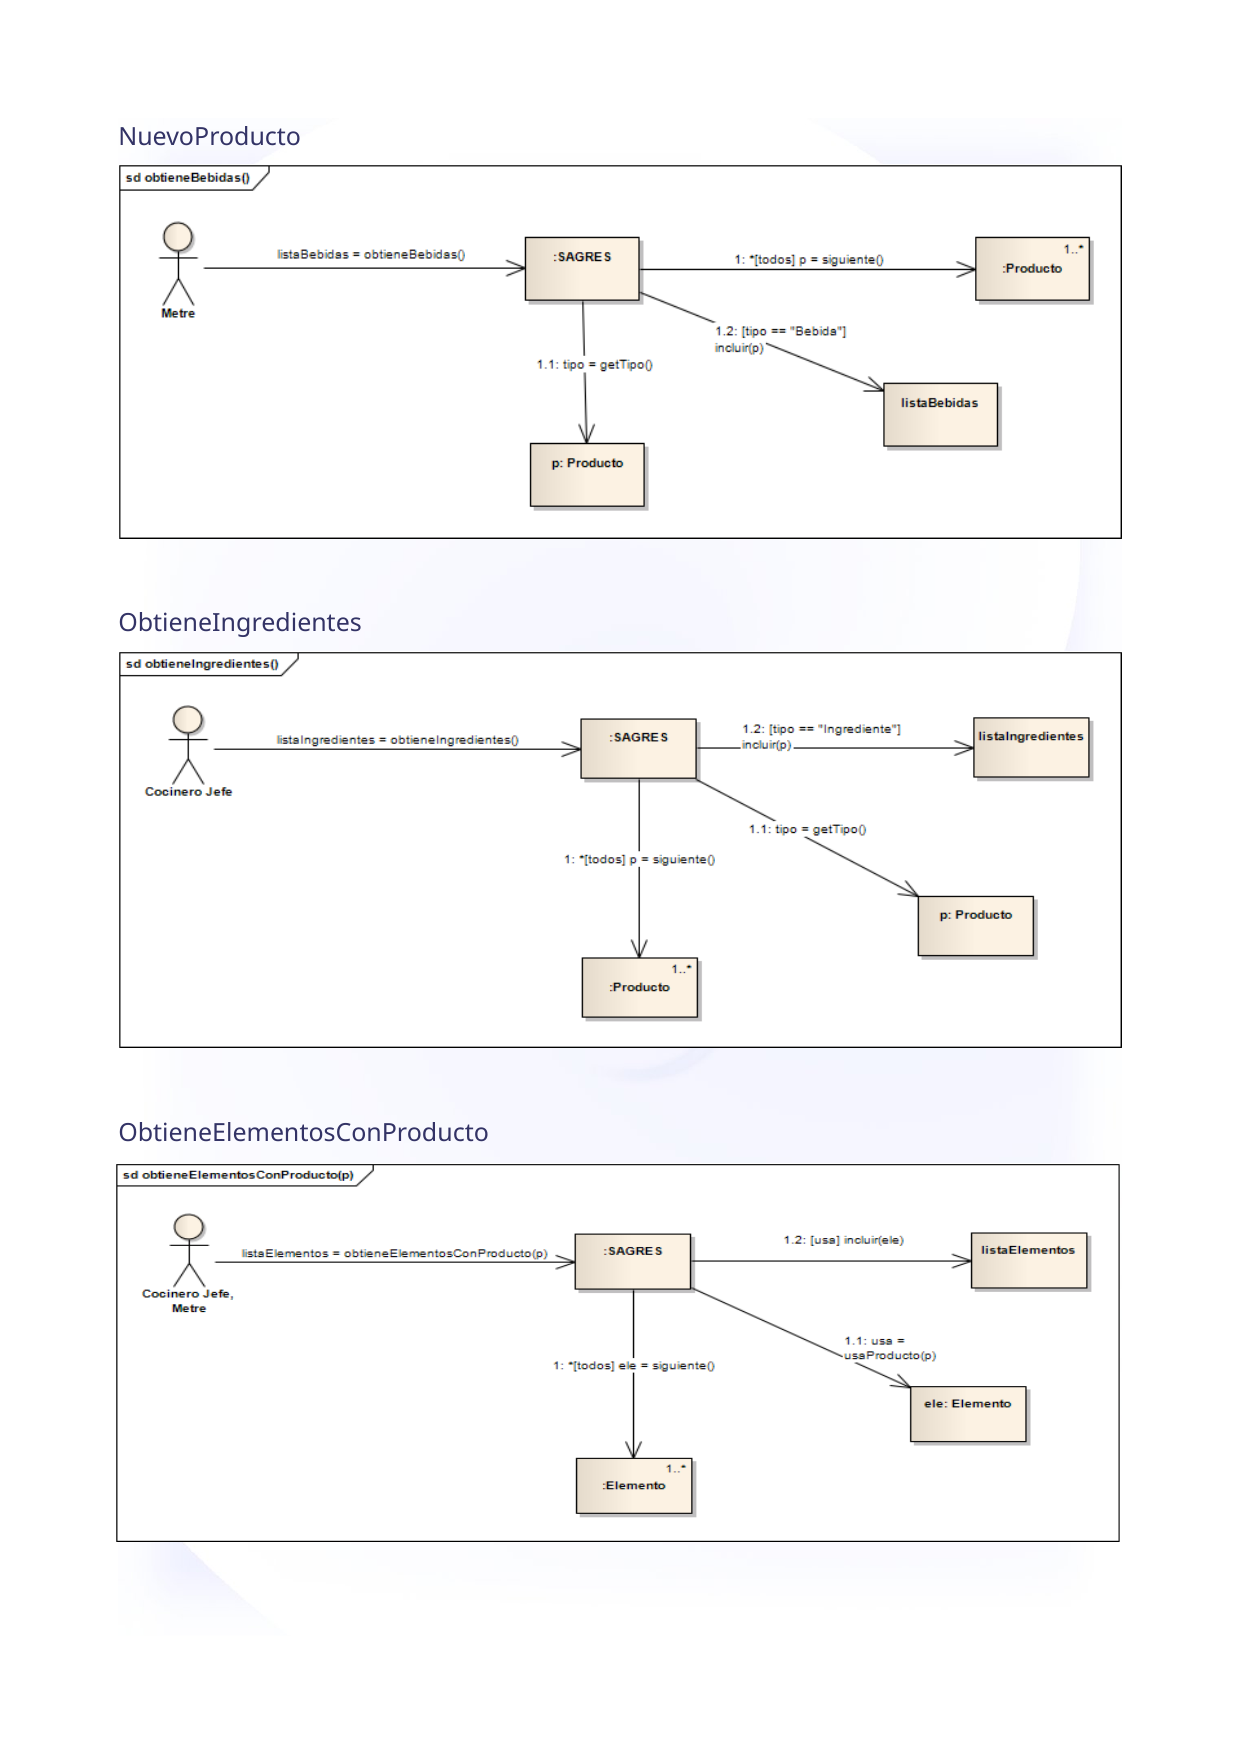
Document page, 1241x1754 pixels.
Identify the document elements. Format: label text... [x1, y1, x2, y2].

picture [118, 152, 1122, 604]
picture [115, 1148, 1122, 1636]
picture [118, 639, 1122, 1114]
subtitle ObtieneElementosConProducto [118, 1114, 1122, 1148]
subtitle NuevoProducto [118, 118, 1122, 152]
subtitle ObtieneIngredientes [118, 604, 1122, 639]
